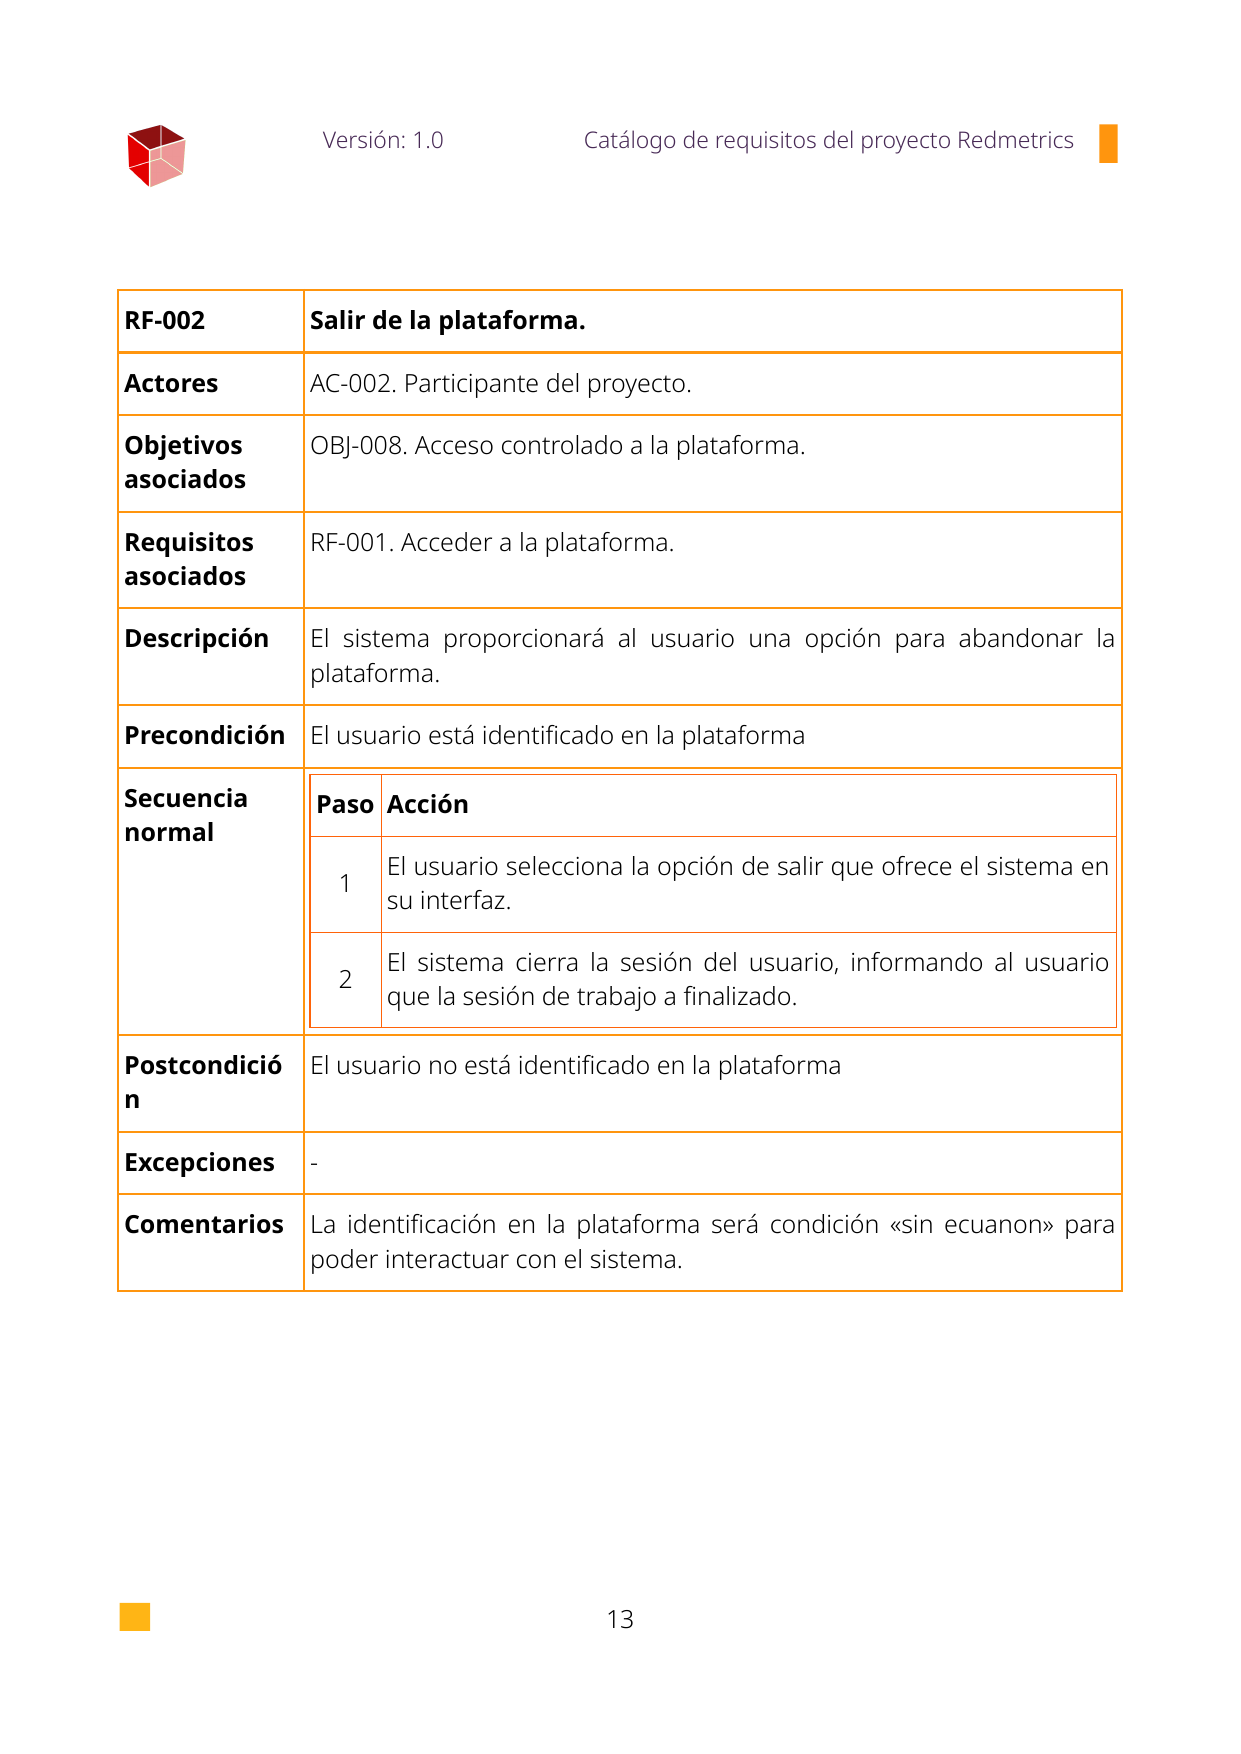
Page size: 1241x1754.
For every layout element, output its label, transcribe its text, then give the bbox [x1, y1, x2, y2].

table_header Salir de la plataforma. [305, 291, 1121, 351]
table_cell AC-002. Participante del proyecto. [305, 354, 1121, 414]
table_cell Precondición [119, 706, 303, 767]
table_cell 2 [311, 933, 381, 1027]
table_cell Postcondición [119, 1036, 303, 1131]
table_cell RF-001. Acceder a la plataforma. [305, 513, 1121, 607]
table_header Acción [382, 775, 1116, 836]
table_cell Descripción [119, 609, 303, 704]
picture [123, 123, 189, 189]
table_cell Actores [119, 354, 303, 414]
table_cell El usuario está identificado en la plataforma [305, 706, 1121, 767]
table_cell Excepciones [119, 1133, 303, 1193]
table_cell Requisitos asociados [119, 513, 303, 607]
table_cell Objetivos asociados [119, 416, 303, 511]
table_header RF-002 [119, 291, 303, 351]
table_header Paso [311, 775, 381, 836]
table_cell Comentarios [119, 1195, 303, 1290]
table_cell El sistema cierra la sesión del usuario, informando al usuario que la sesión de trabajo a finalizado. [382, 933, 1116, 1027]
table_cell La identificación en la plataforma será condición «sin ecuanon» para poder interactuar con el sistema. [305, 1195, 1121, 1290]
table_cell 1 [311, 837, 381, 932]
table_cell El usuario selecciona la opción de salir que ofrece el sistema en su interfaz. [382, 837, 1116, 932]
table_cell - [305, 1133, 1121, 1193]
table_cell El sistema proporcionará al usuario una opción para abandonar la plataforma. [305, 609, 1121, 704]
table_cell OBJ-008. Acceso controlado a la plataforma. [305, 416, 1121, 511]
table_cell El usuario no está identificado en la plataforma [305, 1036, 1121, 1131]
table_cell Secuencia normal [119, 769, 303, 1034]
table_cell [305, 769, 1121, 1034]
